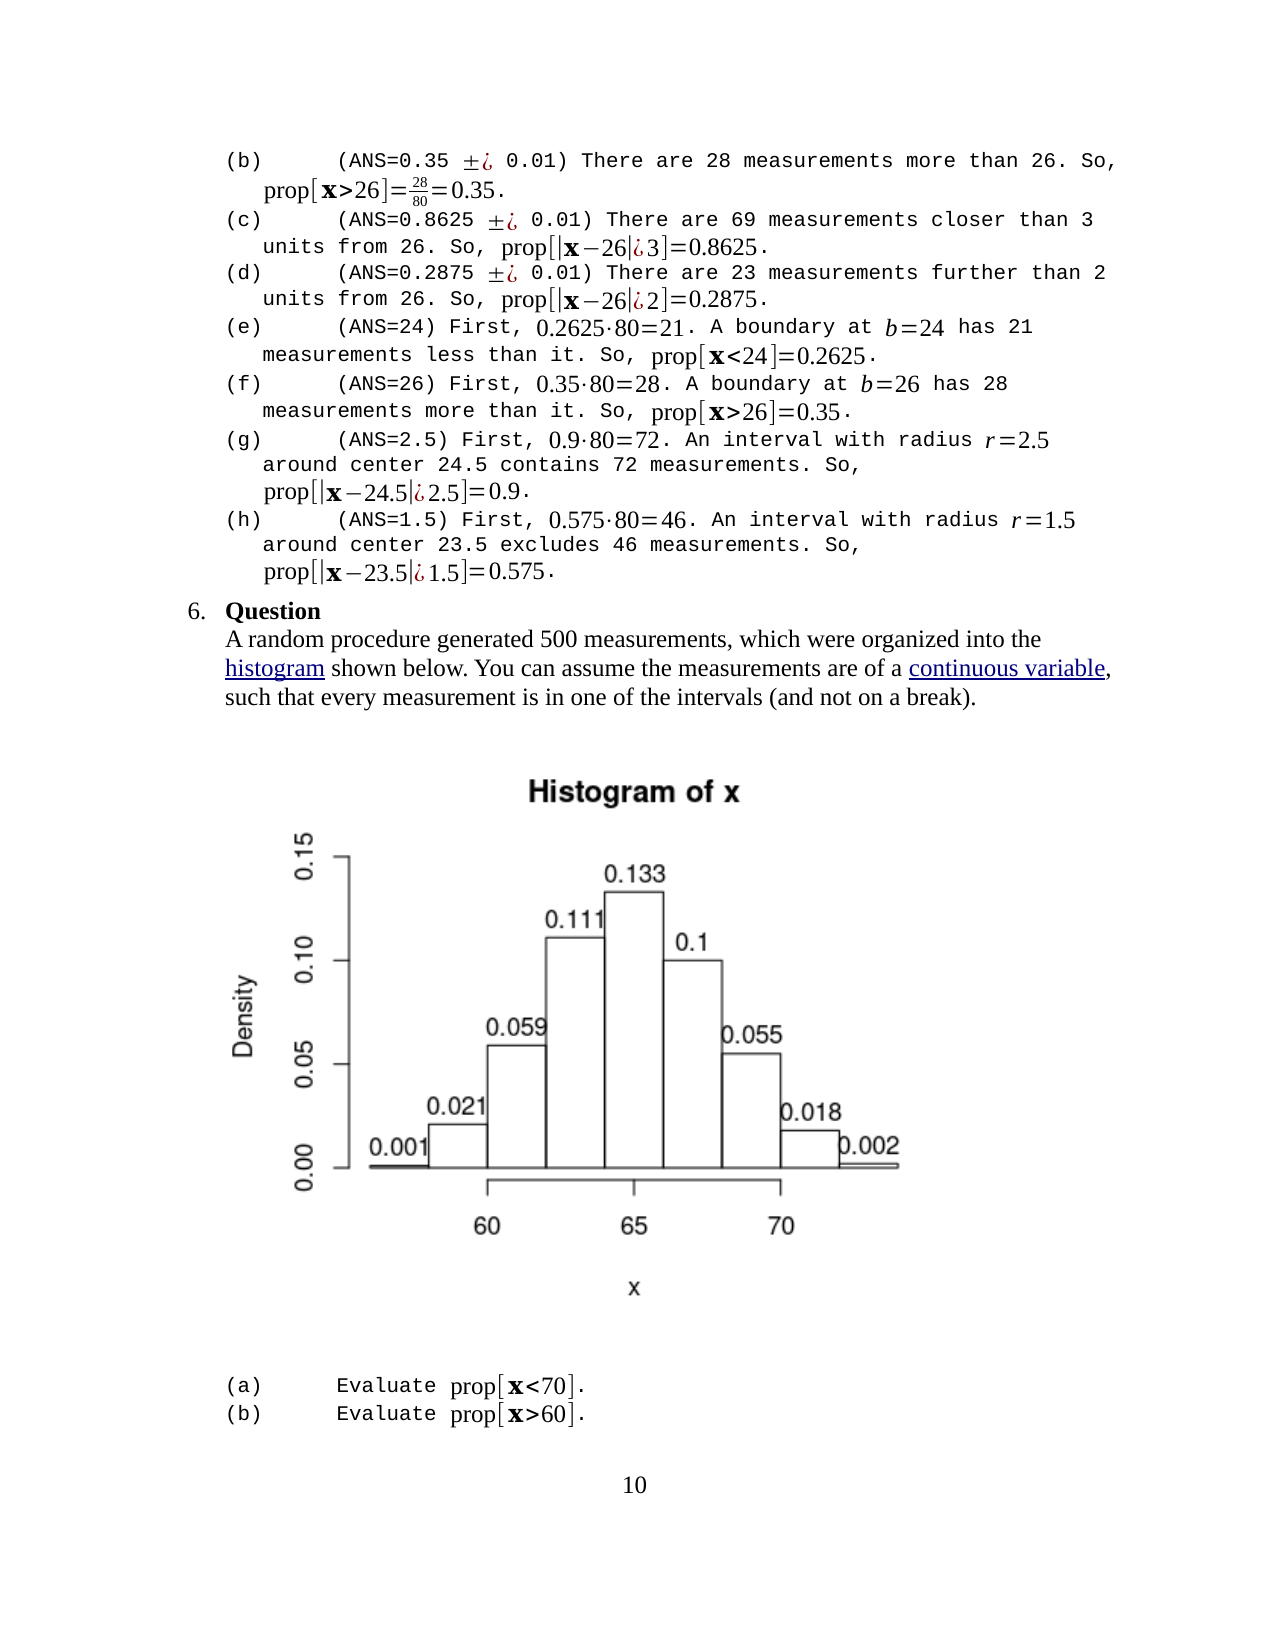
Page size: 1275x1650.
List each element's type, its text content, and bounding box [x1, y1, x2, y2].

list (ANS=0.2875 0.01) There are 23 measurements further than 2 units from 26. So, . [225, 262, 1125, 314]
list (ANS=0.8625 0.01) There are 69 measurements closer than 3 units from 26. So, . [225, 209, 1125, 262]
picture [225, 728, 983, 1335]
list Evaluate . [225, 1401, 1125, 1429]
list (ANS=26) First, . A boundary at has 28 measurements more than it. So, . [225, 371, 1125, 427]
list (ANS=24) First, . A boundary at has 21 measurements less than it. So, . [225, 314, 1125, 371]
list (ANS=1.5) First, . An interval with radius around center 23.5 excludes 46 measurements. So, . [225, 507, 1125, 587]
list Evaluate . [225, 1372, 1125, 1401]
list (ANS=0.35 0.01) There are 28 measurements more than 26. So, . [225, 150, 1125, 209]
list (ANS=2.5) First, . An interval with radius around center 24.5 contains 72 measurements. So, . [225, 427, 1125, 507]
list Question A random procedure generated 500 measurements, which were organized into the histogram shown below. You can assume the measurements are of a continuous variable, such that every measurement is in one of the intervals (and not on a break). [187, 596, 1125, 711]
